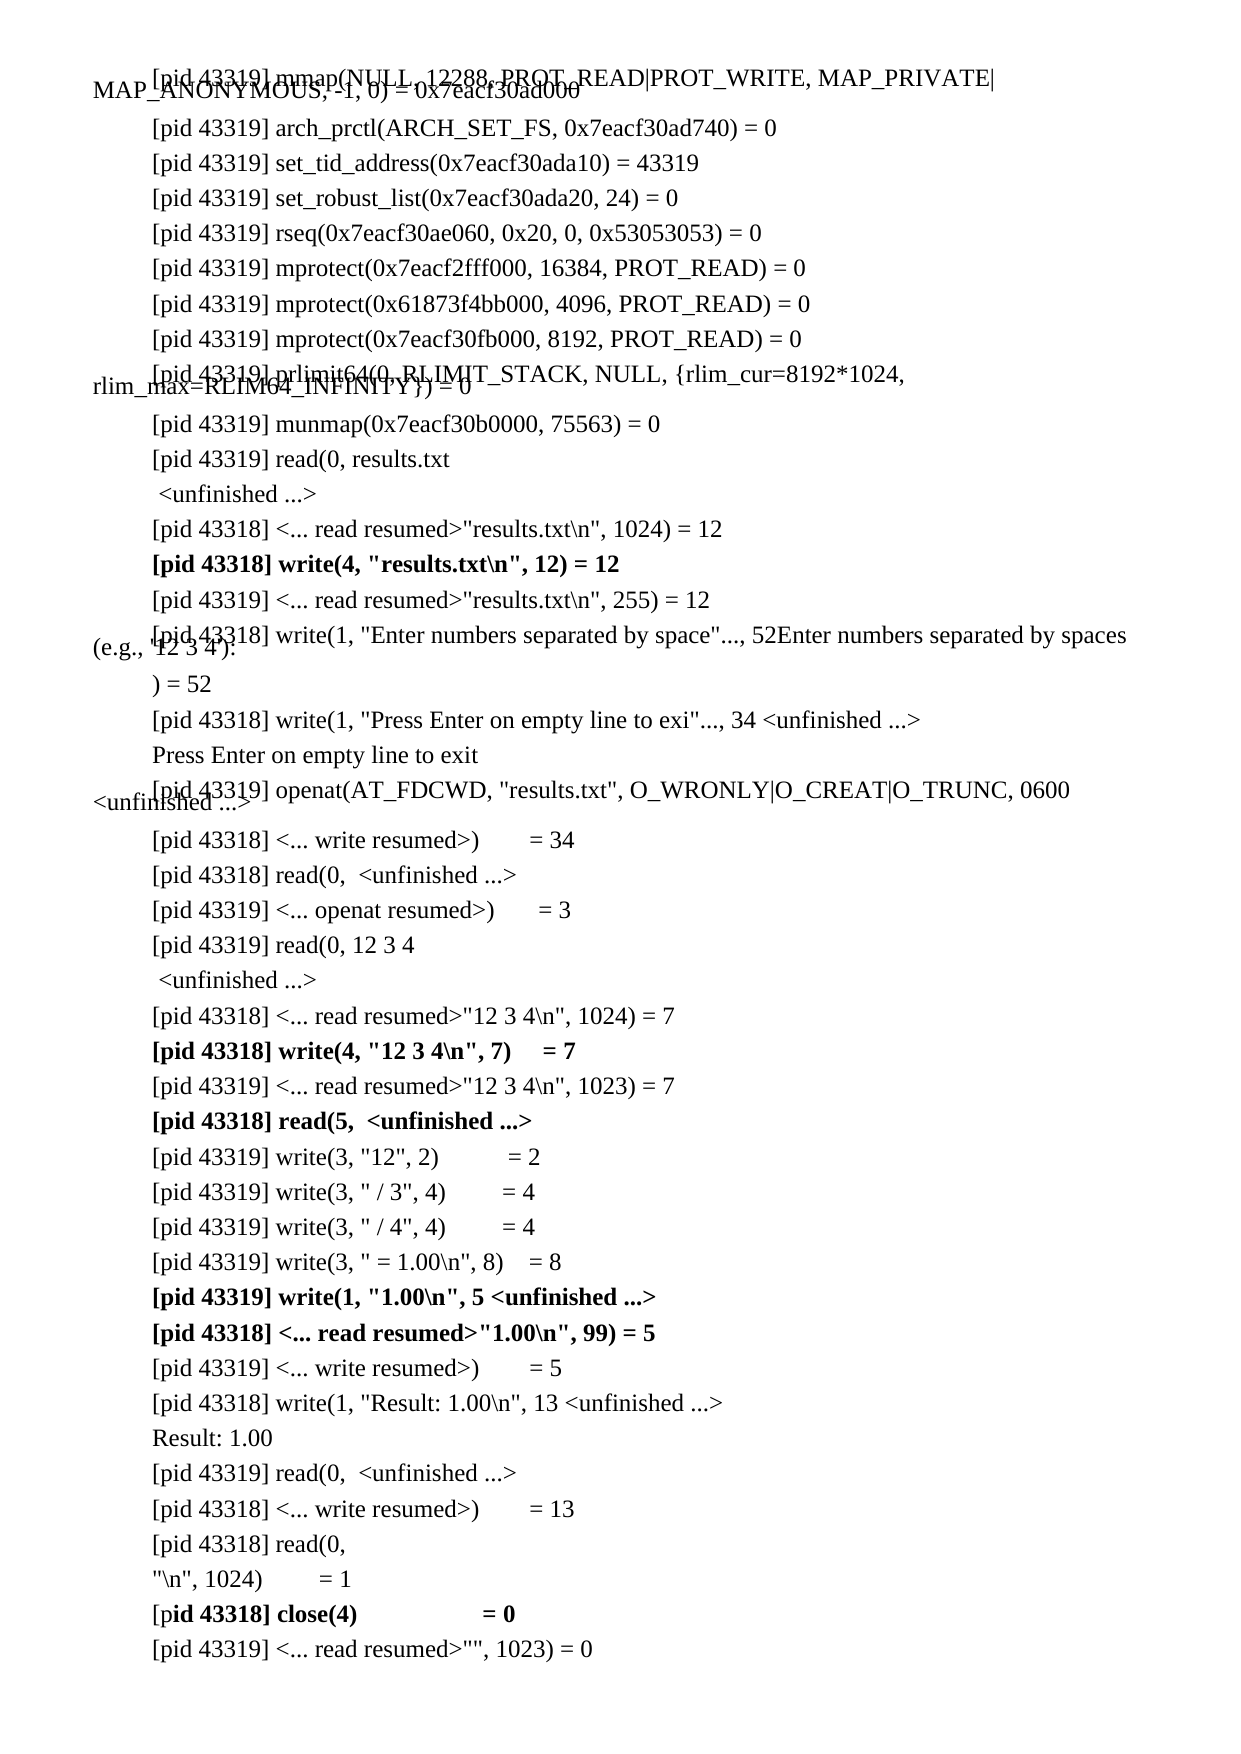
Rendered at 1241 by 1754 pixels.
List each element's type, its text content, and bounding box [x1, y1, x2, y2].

text [pid 43319] <... openat resumed>) = 3 [93, 907, 154, 921]
text [pid 43318] write(4, "12 3 4\n", 7) = 7 [508, 1048, 1147, 1062]
text [pid 43319] mprotect(0x7eacf2fff000, 16384, PROT_READ) = 0 [762, 265, 1147, 280]
text [pid 43319] set_tid_address(0x7eacf30ada10) = 43319 [164, 160, 266, 174]
text [pid 43318] write(1, "Press Enter on empty line to exi"..., 34 <unfinished ...> [330, 717, 553, 731]
text [pid 43319] <... write resumed>) = 5 [267, 1365, 476, 1379]
text [pid 43319] write(3, " = 1.00\n", 8) = 8 [500, 1259, 1147, 1273]
text [pid 43319] read(0, 12 3 4 [93, 942, 162, 957]
text [pid 43318] <... read resumed>"12 3 4\n", 1024) = 7 [164, 1013, 266, 1027]
text [pid 43319] mprotect(0x61873f4bb000, 4096, PROT_READ) = 0 [164, 301, 266, 315]
text [pid 43318] read(0, [93, 1541, 154, 1555]
text [pid 43318] read(0, <unfinished ...> [267, 872, 322, 886]
text [pid 43318] read(5, <unfinished ...> [93, 1118, 162, 1133]
text <unfinished ...> [93, 977, 1147, 992]
text [pid 43319] <... read resumed>"results.txt\n", 255) = 12 [267, 597, 655, 611]
text [pid 43319] openat(AT_FDCWD, "results.txt", O_WRONLY|O_CREAT|O_TRUNC, 0600 <unfinished ...> [93, 787, 1147, 816]
text [pid 43319] set_tid_address(0x7eacf30ada10) = 43319 [606, 160, 1147, 174]
text [pid 43319] set_tid_address(0x7eacf30ada10) = 43319 [432, 160, 606, 174]
text [pid 43318] <... write resumed>) = 34 [476, 837, 1147, 851]
text [pid 43319] rseq(0x7eacf30ae060, 0x20, 0, 0x53053053) = 0 [164, 230, 266, 244]
text [pid 43318] write(4, "12 3 4\n", 7) = 7 [165, 1048, 266, 1062]
text Result: 1.00 [93, 1435, 1147, 1449]
text [pid 43318] write(1, "Result: 1.00\n", 13 <unfinished ...> [330, 1400, 1147, 1414]
text [pid 43319] rseq(0x7eacf30ae060, 0x20, 0, 0x53053053) = 0 [320, 230, 719, 244]
text [pid 43319] arch_prctl(ARCH_SET_FS, 0x7eacf30ad740) = 0 [164, 124, 266, 139]
text [pid 43319] mprotect(0x7eacf2fff000, 16384, PROT_READ) = 0 [298, 265, 763, 280]
text [pid 43318] read(0, [164, 1541, 266, 1555]
text [pid 43319] mprotect(0x7eacf30fb000, 8192, PROT_READ) = 0 [367, 336, 759, 350]
text [pid 43319] write(3, "12", 2) = 2 [164, 1153, 266, 1168]
text [pid 43319] set_robust_list(0x7eacf30ada20, 24) = 0 [267, 195, 425, 209]
text [pid 43319] set_tid_address(0x7eacf30ada10) = 43319 [267, 160, 433, 174]
text "\n", 1024) = 1 [93, 1576, 259, 1590]
text [pid 43319] set_robust_list(0x7eacf30ada20, 24) = 0 [635, 195, 1147, 209]
text [pid 43319] write(3, " = 1.00\n", 8) = 8 [164, 1259, 266, 1273]
text [pid 43319] mprotect(0x61873f4bb000, 4096, PROT_READ) = 0 [767, 301, 1147, 315]
text [pid 43319] rseq(0x7eacf30ae060, 0x20, 0, 0x53053053) = 0 [719, 230, 1147, 244]
text [pid 43318] write(4, "results.txt\n", 12) = 12 [337, 561, 563, 576]
text ) = 52 [156, 681, 1147, 696]
text [pid 43319] <... read resumed>"", 1023) = 0 [164, 1646, 550, 1661]
text [pid 43318] read(0, [321, 1541, 1147, 1555]
text [pid 43319] <... read resumed>"", 1023) = 0 [93, 1646, 162, 1661]
text [pid 43318] <... write resumed>) = 13 [267, 1506, 476, 1520]
text [pid 43319] mprotect(0x7eacf30fb000, 8192, PROT_READ) = 0 [164, 336, 266, 350]
text [pid 43319] <... read resumed>"12 3 4\n", 1023) = 7 [267, 1083, 632, 1097]
text [pid 43319] <... openat resumed>) = 3 [331, 907, 491, 921]
text [pid 43319] <... write resumed>) = 5 [164, 1365, 266, 1379]
text [pid 43318] close(4) = 0 [93, 1611, 162, 1626]
text [pid 43319] <... openat resumed>) = 3 [164, 907, 266, 921]
text [pid 43319] munmap(0x7eacf30b0000, 75563) = 0 [267, 421, 352, 435]
text [pid 43319] read(0, <unfinished ...> [164, 1470, 1147, 1485]
text [pid 43319] write(1, "1.00\n", 5 <unfinished ...> [165, 1294, 338, 1309]
text [pid 43319] write(3, " / 4", 4) = 4 [93, 1224, 154, 1238]
text [pid 43318] <... write resumed>) = 13 [93, 1506, 154, 1520]
text [pid 43319] <... read resumed>"results.txt\n", 255) = 12 [655, 597, 1147, 611]
text [pid 43319] <... read resumed>"12 3 4\n", 1023) = 7 [164, 1083, 266, 1097]
text [pid 43319] <... write resumed>) = 5 [476, 1365, 1147, 1379]
text [pid 43319] write(3, "12", 2) = 2 [330, 1153, 435, 1168]
text [pid 43319] write(3, " = 1.00\n", 8) = 8 [93, 1259, 154, 1273]
text [pid 43318] write(4, "results.txt\n", 12) = 12 [563, 561, 1147, 576]
text [pid 43319] <... read resumed>"results.txt\n", 255) = 12 [164, 597, 266, 611]
text [pid 43319] write(3, " / 4", 4) = 4 [164, 1224, 266, 1238]
text [pid 43318] <... read resumed>"12 3 4\n", 1024) = 7 [632, 1013, 1147, 1027]
text [pid 43319] write(3, "12", 2) = 2 [267, 1153, 331, 1168]
text [pid 43318] read(0, <unfinished ...> [93, 872, 154, 886]
text [pid 43319] write(3, " / 3", 4) = 4 [267, 1189, 331, 1203]
text [pid 43319] read(0, results.txt [321, 456, 1147, 470]
text [pid 43319] munmap(0x7eacf30b0000, 75563) = 0 [618, 421, 1147, 435]
text [pid 43318] <... read resumed>"results.txt\n", 1024) = 12 [666, 526, 1147, 541]
text [pid 43319] set_robust_list(0x7eacf30ada20, 24) = 0 [424, 195, 635, 209]
text Press Enter on empty line to exit [337, 752, 1147, 766]
text [pid 43319] read(0, 12 3 4 [164, 942, 1147, 957]
text [pid 43319] write(1, "1.00\n", 5 <unfinished ...> [337, 1294, 1147, 1309]
text [pid 43319] write(3, " / 4", 4) = 4 [442, 1224, 1147, 1238]
text <unfinished ...> [93, 491, 1147, 505]
text [pid 43319] read(0, results.txt [93, 456, 154, 470]
text [pid 43318] close(4) = 0 [353, 1611, 1147, 1626]
text [pid 43318] write(4, "12 3 4\n", 7) = 7 [93, 1048, 154, 1062]
text [pid 43318] read(0, <unfinished ...> [164, 872, 266, 886]
text [pid 43319] read(0, results.txt [267, 456, 322, 470]
text [pid 43319] write(3, " = 1.00\n", 8) = 8 [267, 1259, 331, 1273]
text [pid 43318] <... write resumed>) = 13 [164, 1506, 266, 1520]
text [pid 43319] write(3, " / 4", 4) = 4 [330, 1224, 442, 1238]
text [pid 43318] <... read resumed>"12 3 4\n", 1024) = 7 [267, 1013, 632, 1027]
text [pid 43318] write(4, "results.txt\n", 12) = 12 [93, 561, 162, 576]
text [pid 43318] read(5, <unfinished ...> [165, 1118, 331, 1133]
text [pid 43318] write(1, "Press Enter on empty line to exi"..., 34 <unfinished ...> [555, 717, 1147, 731]
text [pid 43318] close(4) = 0 [164, 1611, 333, 1626]
text [pid 43318] write(4, "12 3 4\n", 7) = 7 [269, 1048, 337, 1062]
text [pid 43319] mprotect(0x7eacf2fff000, 16384, PROT_READ) = 0 [164, 265, 296, 280]
text [pid 43319] write(3, " / 3", 4) = 4 [93, 1189, 154, 1203]
text [pid 43319] write(3, " / 3", 4) = 4 [164, 1189, 266, 1203]
text [pid 43319] <... openat resumed>) = 3 [267, 907, 329, 921]
text [pid 43318] read(0, [267, 1541, 322, 1555]
text [pid 43318] <... read resumed>"1.00\n", 99) = 5 [165, 1329, 266, 1344]
text [pid 43319] <... write resumed>) = 5 [93, 1365, 154, 1379]
text [pid 43318] write(1, "Enter numbers separated by space"..., 52Enter numbers separated by spaces (e.g., '12 3 4'): [93, 632, 1147, 661]
text [pid 43318] write(4, "results.txt\n", 12) = 12 [165, 561, 338, 576]
text [pid 43319] write(3, " / 4", 4) = 4 [267, 1224, 331, 1238]
text [pid 43319] munmap(0x7eacf30b0000, 75563) = 0 [164, 421, 266, 435]
text [pid 43318] write(4, "12 3 4\n", 7) = 7 [337, 1048, 507, 1062]
text [pid 43319] <... read resumed>"", 1023) = 0 [549, 1646, 1147, 1661]
text [pid 43319] arch_prctl(ARCH_SET_FS, 0x7eacf30ad740) = 0 [734, 124, 1147, 139]
text [pid 43318] <... read resumed>"results.txt\n", 1024) = 12 [164, 526, 667, 541]
text [pid 43319] read(0, <unfinished ...> [93, 1470, 162, 1485]
text [pid 43318] <... read resumed>"1.00\n", 99) = 5 [269, 1329, 612, 1344]
text [pid 43318] write(1, "Result: 1.00\n", 13 <unfinished ...> [164, 1400, 266, 1414]
text [pid 43319] set_robust_list(0x7eacf30ada20, 24) = 0 [164, 195, 266, 209]
text [pid 43318] <... write resumed>) = 34 [164, 837, 266, 851]
text "\n", 1024) = 1 [259, 1576, 1147, 1590]
text [pid 43319] write(1, "1.00\n", 5 <unfinished ...> [93, 1294, 162, 1309]
text [pid 43319] write(3, " / 3", 4) = 4 [442, 1189, 1147, 1203]
text [pid 43319] write(3, " = 1.00\n", 8) = 8 [330, 1259, 500, 1273]
text Press Enter on empty line to exit [93, 752, 335, 766]
text [pid 43319] prlimit64(0, RLIMIT_STACK, NULL, {rlim_cur=8192*1024, rlim_max=RLIM64_INFINITY}) = 0 [93, 371, 1147, 400]
text [pid 43319] write(3, " / 3", 4) = 4 [330, 1189, 442, 1203]
text ) = 52 [93, 681, 157, 696]
text [pid 43318] <... write resumed>) = 34 [93, 837, 154, 851]
text [pid 43319] munmap(0x7eacf30b0000, 75563) = 0 [366, 421, 618, 435]
text [pid 43318] <... write resumed>) = 13 [476, 1506, 1147, 1520]
text [pid 43319] arch_prctl(ARCH_SET_FS, 0x7eacf30ad740) = 0 [380, 124, 734, 139]
text [pid 43318] read(5, <unfinished ...> [330, 1118, 1147, 1133]
text [pid 43318] <... read resumed>"1.00\n", 99) = 5 [613, 1329, 1147, 1344]
text [pid 43319] <... openat resumed>) = 3 [491, 907, 1147, 921]
text [pid 43319] mmap(NULL, 12288, PROT_READ|PROT_WRITE, MAP_PRIVATE|MAP_ANONYMOUS, -1, 0) = 0x7eacf30ad000 [93, 75, 1147, 104]
text [pid 43319] mprotect(0x7eacf30fb000, 8192, PROT_READ) = 0 [759, 336, 1147, 350]
text [pid 43319] write(3, "12", 2) = 2 [435, 1153, 1147, 1168]
text [pid 43318] read(0, <unfinished ...> [321, 872, 1147, 886]
text [pid 43318] <... write resumed>) = 34 [267, 837, 476, 851]
text [pid 43319] <... read resumed>"12 3 4\n", 1023) = 7 [632, 1083, 1147, 1097]
text [pid 43319] write(3, "12", 2) = 2 [93, 1153, 154, 1168]
text [pid 43319] read(0, results.txt [164, 456, 266, 470]
text [pid 43319] mprotect(0x61873f4bb000, 4096, PROT_READ) = 0 [367, 301, 767, 315]
